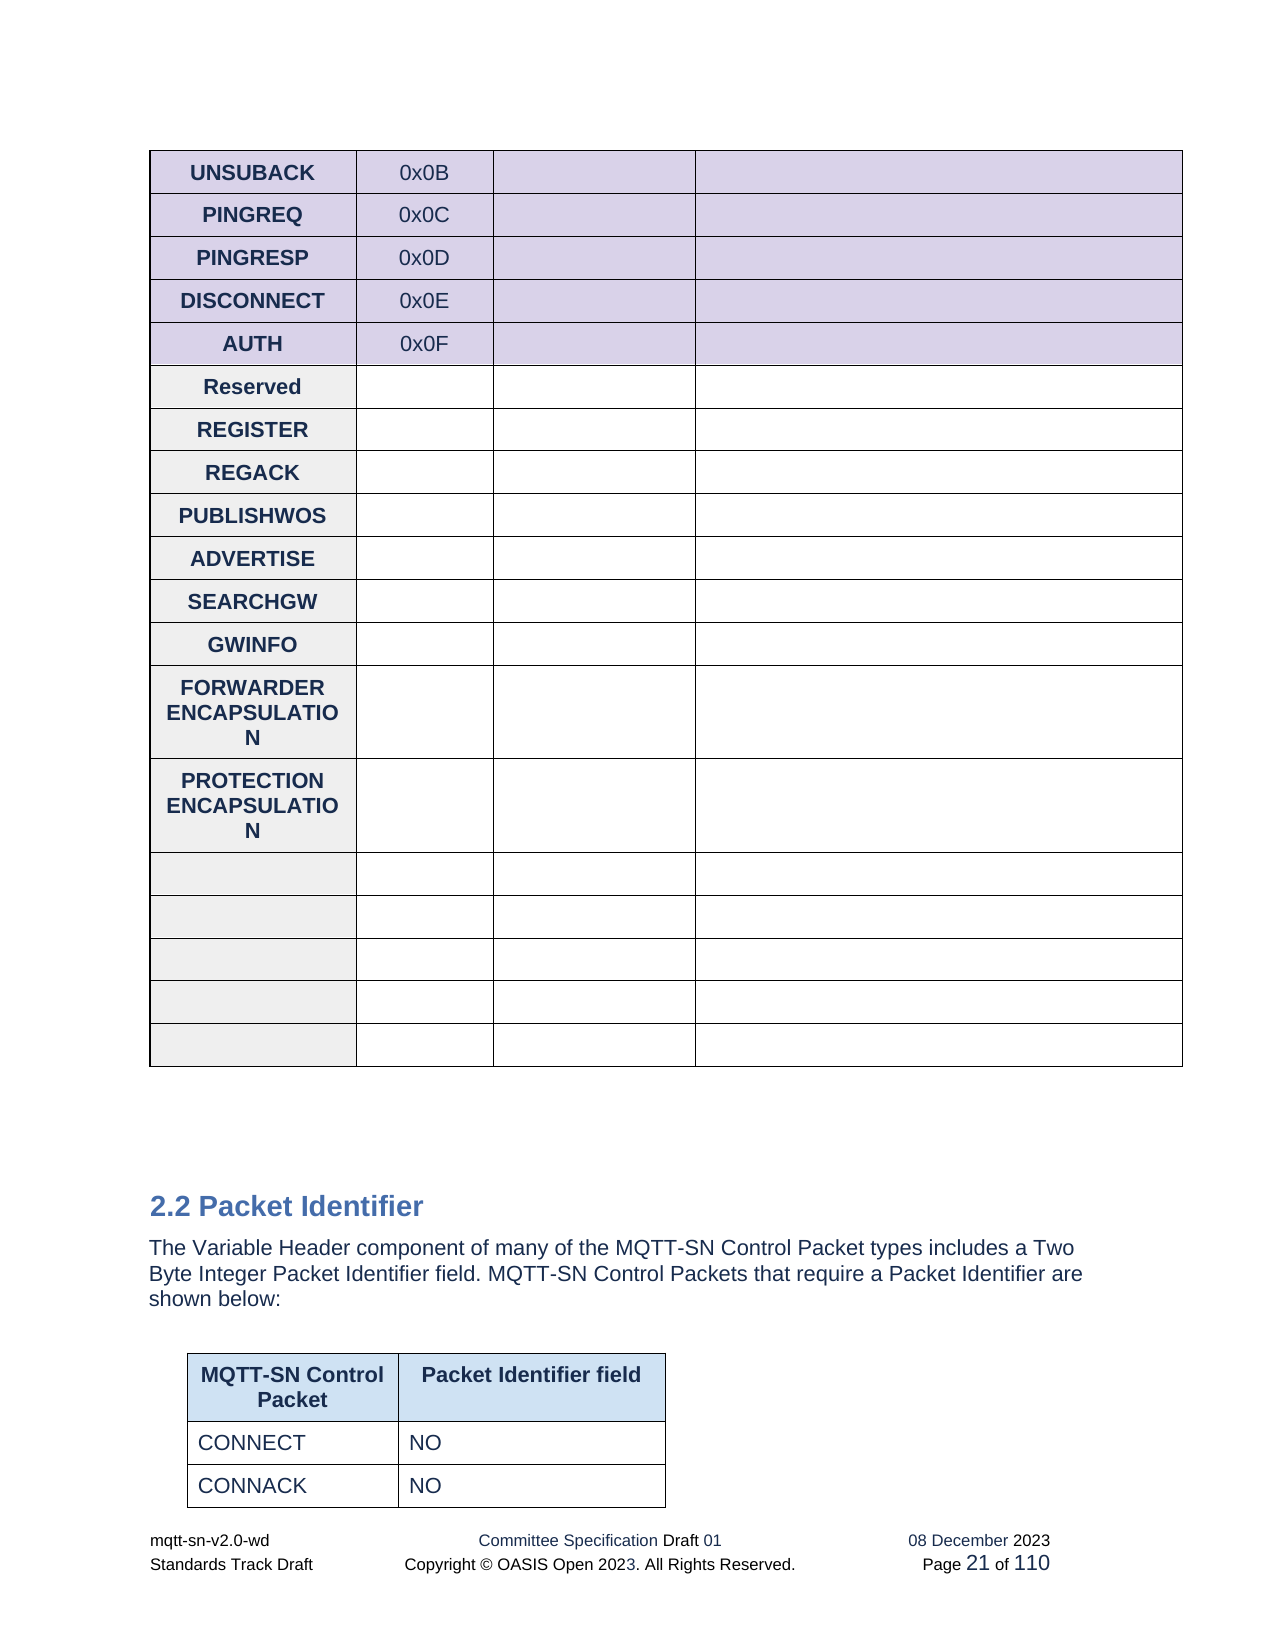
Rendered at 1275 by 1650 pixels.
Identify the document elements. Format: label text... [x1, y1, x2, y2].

table_cell [696, 366, 1182, 407]
table_cell 0x0F [357, 323, 493, 364]
table_cell [151, 1024, 356, 1066]
table_cell [357, 939, 493, 980]
table_cell [357, 537, 493, 579]
table_cell [357, 623, 493, 665]
table_cell [151, 981, 356, 1023]
table_cell UNSUBACK [151, 151, 356, 193]
table_cell PINGREQ [151, 194, 356, 236]
table_cell [494, 981, 695, 1023]
table_cell [357, 853, 493, 894]
table_cell [494, 759, 695, 852]
table_cell [494, 580, 695, 622]
table_cell [357, 1024, 493, 1066]
text The Variable Header component of many of the MQTT-SN Control Packet types includes a Two Byte Integer Packet Identifier field. MQTT-SN Control Packets that require a Packet Identifier are shown below: [148, 1235, 1124, 1311]
table_cell [494, 896, 695, 937]
table_cell [357, 580, 493, 622]
table_cell [696, 759, 1182, 852]
table_cell 0x0E [357, 280, 493, 322]
table_cell 0x0C [357, 194, 493, 236]
table_cell [357, 366, 493, 407]
table_cell [494, 623, 695, 665]
table_cell REGACK [151, 451, 356, 493]
table_cell [494, 366, 695, 407]
table_cell CONNECT [188, 1422, 398, 1464]
table_cell [696, 666, 1182, 758]
table_cell [494, 451, 695, 493]
table_header MQTT-SN Control Packet [188, 1354, 398, 1421]
table_cell SEARCHGW [151, 580, 356, 622]
table_cell [151, 853, 356, 894]
table_cell [696, 580, 1182, 622]
table_cell [494, 280, 695, 322]
table_cell PINGRESP [151, 237, 356, 279]
table_cell [696, 151, 1182, 193]
table_cell [696, 194, 1182, 236]
table_cell [494, 666, 695, 758]
table_cell [494, 194, 695, 236]
table_cell [357, 981, 493, 1023]
table_cell CONNACK [188, 1465, 398, 1507]
table_cell [494, 323, 695, 364]
table_cell [357, 759, 493, 852]
table_cell NO [399, 1465, 665, 1507]
table_cell Reserved [151, 366, 356, 407]
table_cell [494, 494, 695, 536]
table_cell [696, 323, 1182, 364]
table_header Packet Identifier field [399, 1354, 665, 1421]
table_cell FORWARDER ENCAPSULATION [151, 666, 356, 758]
table_cell [696, 537, 1182, 579]
table_cell [494, 237, 695, 279]
table_cell [696, 409, 1182, 450]
table_cell [696, 1024, 1182, 1066]
table_cell [696, 896, 1182, 937]
table_cell 0x0D [357, 237, 493, 279]
table_cell [494, 409, 695, 450]
table_cell [357, 666, 493, 758]
table_cell [696, 623, 1182, 665]
table_cell GWINFO [151, 623, 356, 665]
table_cell [151, 939, 356, 980]
table_cell AUTH [151, 323, 356, 364]
table_cell [357, 494, 493, 536]
table_cell REGISTER [151, 409, 356, 450]
table_cell [696, 981, 1182, 1023]
table_cell [357, 451, 493, 493]
table_cell PROTECTION ENCAPSULATION [151, 759, 356, 852]
table_cell 0x0B [357, 151, 493, 193]
table_cell NO [399, 1422, 665, 1464]
table_cell [696, 451, 1182, 493]
table_cell [357, 409, 493, 450]
table_cell [696, 853, 1182, 894]
table_cell [494, 853, 695, 894]
table_cell [494, 537, 695, 579]
table_cell [696, 280, 1182, 322]
table_cell [494, 1024, 695, 1066]
table_cell DISCONNECT [151, 280, 356, 322]
subtitle 2.2 Packet Identifier [150, 1189, 1124, 1223]
table_cell [494, 151, 695, 193]
table_cell ADVERTISE [151, 537, 356, 579]
table_cell [357, 896, 493, 937]
table_cell [151, 896, 356, 937]
table_cell PUBLISHWOS [151, 494, 356, 536]
table_cell [696, 939, 1182, 980]
table_cell [696, 494, 1182, 536]
table_cell [494, 939, 695, 980]
table_cell [696, 237, 1182, 279]
